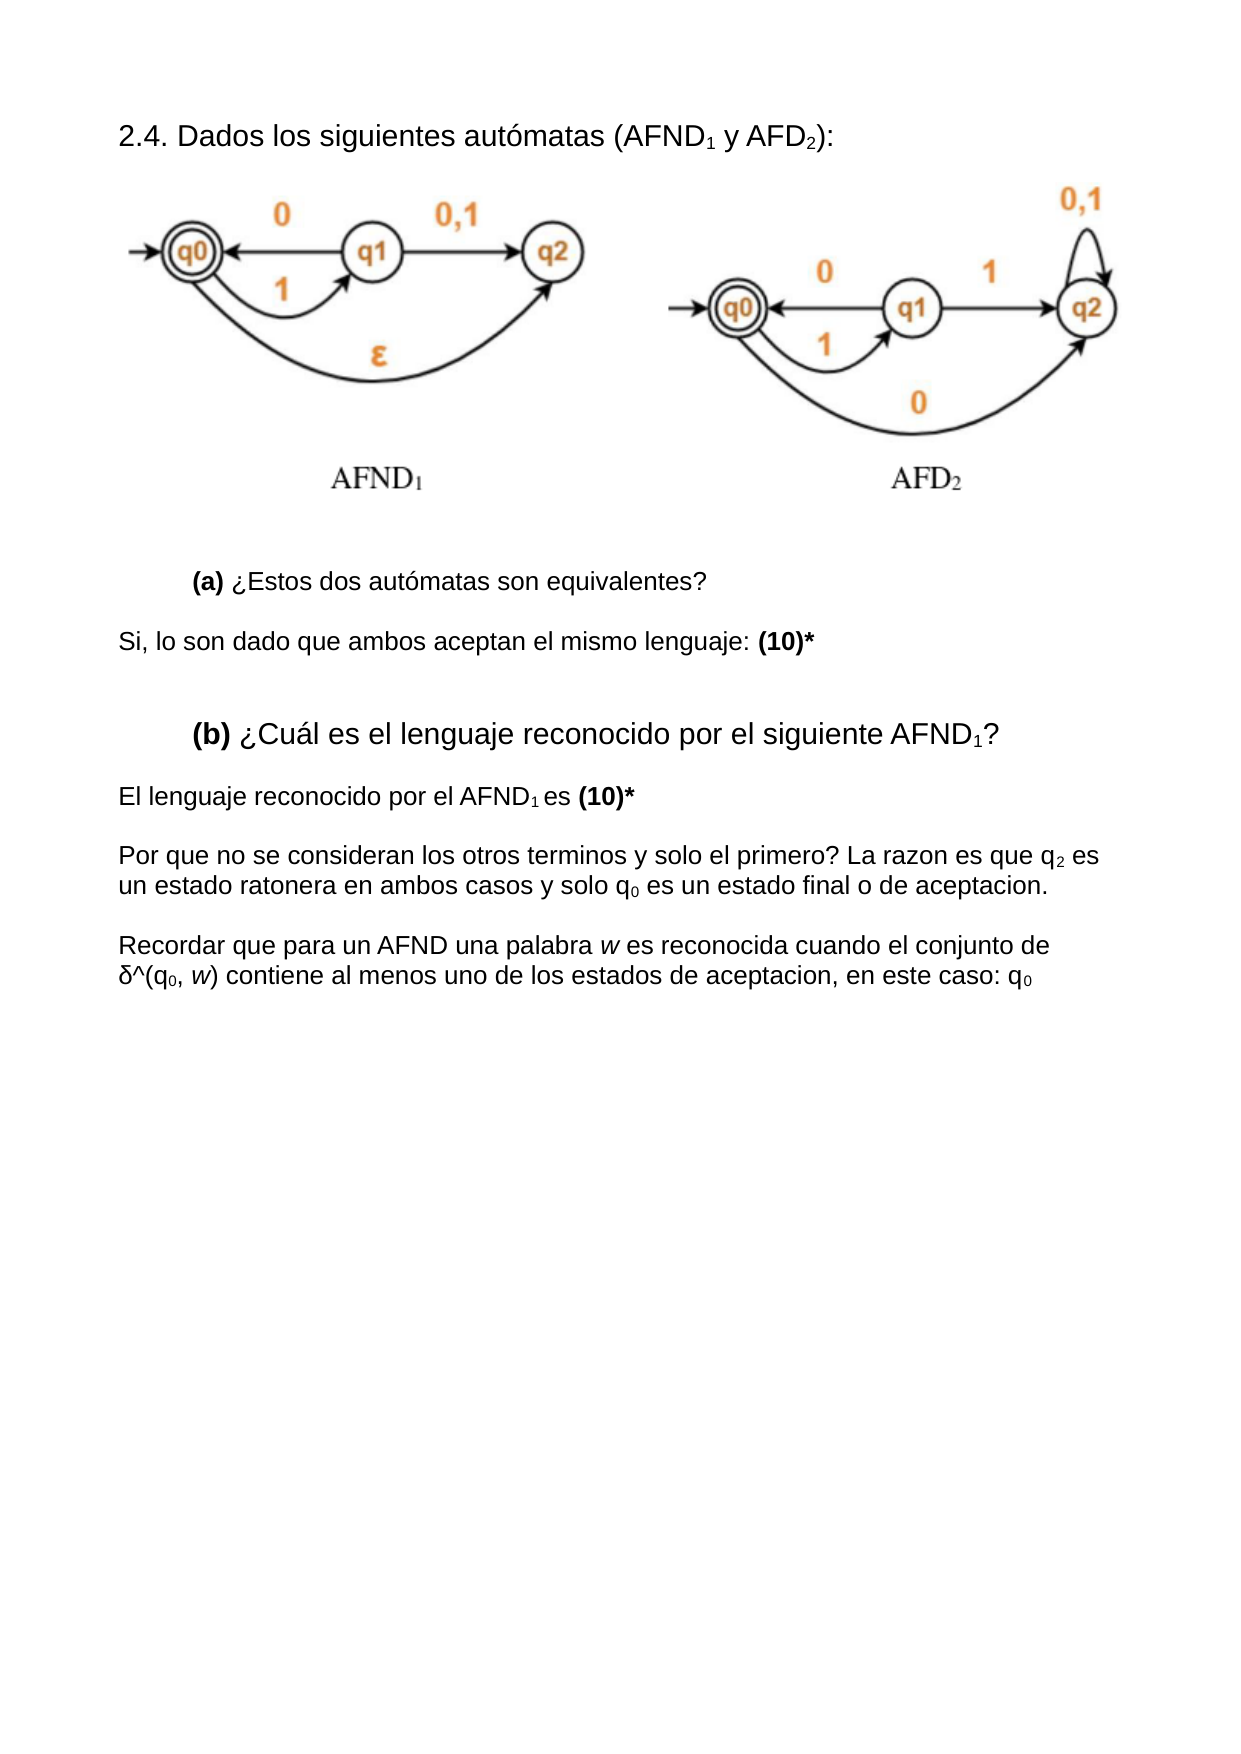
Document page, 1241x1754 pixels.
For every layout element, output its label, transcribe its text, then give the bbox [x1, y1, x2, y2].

text 2.4. Dados los siguientes autómatas (AFND1 y AFD2): [118, 118, 1122, 153]
picture [118, 182, 1123, 507]
text (b) ¿Cuál es el lenguaje reconocido por el siguiente AFND1? [118, 716, 1122, 751]
text Recordar que para un AFND una palabra w es reconocida cuando el conjunto de δ^(q0, w) contiene al menos uno de los estados de aceptacion, en este caso: q0 [118, 930, 1122, 990]
text Si, lo son dado que ambos aceptan el mismo lenguaje: (10)* [118, 626, 1122, 656]
text El lenguaje reconocido por el AFND1 es (10)* [118, 781, 1122, 811]
text (a) ¿Estos dos autómatas son equivalentes? [118, 537, 1122, 596]
text Por que no se consideran los otros terminos y solo el primero? La razon es que q2 es un estado ratonera en ambos casos y solo q0 es un estado final o de aceptacion. [118, 840, 1122, 900]
